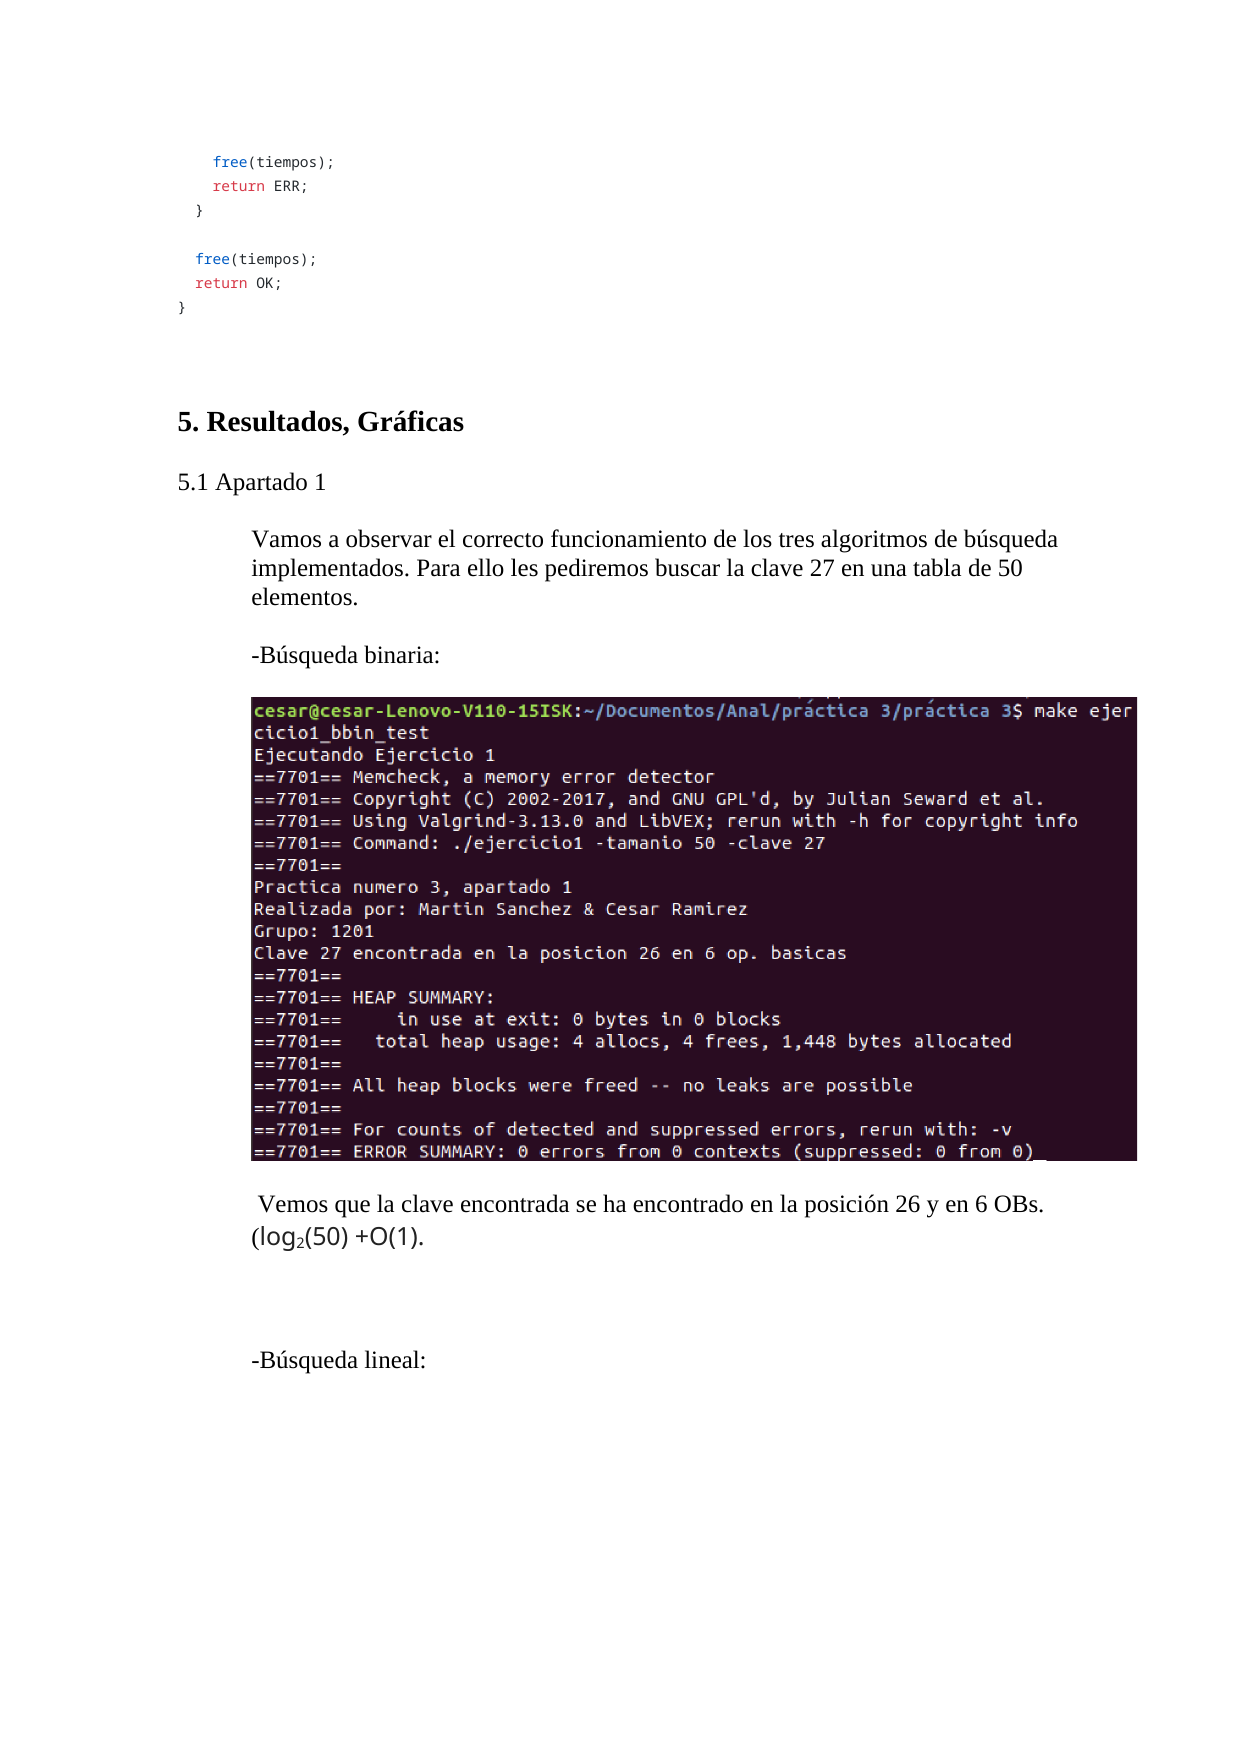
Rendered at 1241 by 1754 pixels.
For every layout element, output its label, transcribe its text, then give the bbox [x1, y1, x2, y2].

text Vemos que la clave encontrada se ha encontrado en la posición 26 y en 6 OBs. (log2(50) +O(1). [251, 1189, 1063, 1252]
text -Búsqueda lineal: [251, 1345, 1063, 1373]
text 5. Resultados, Gráficas [177, 404, 1063, 437]
table_cell return OK; [165, 269, 1075, 293]
text 5.1 Apartado 1 [177, 467, 1063, 495]
table_cell } [165, 196, 1075, 220]
picture [251, 697, 1138, 1161]
table_cell free(tiempos); [165, 244, 1075, 268]
table_cell return ERR; [165, 172, 1075, 196]
text -Búsqueda binaria: [251, 640, 1063, 669]
text Vamos a observar el correcto funcionamiento de los tres algoritmos de búsqueda implementados. Para ello les pediremos buscar la clave 27 en una tabla de 50 elementos. [251, 524, 1063, 611]
table_cell free(tiempos); [165, 148, 1075, 172]
table_cell } [165, 293, 1075, 317]
table_cell [165, 220, 1075, 244]
